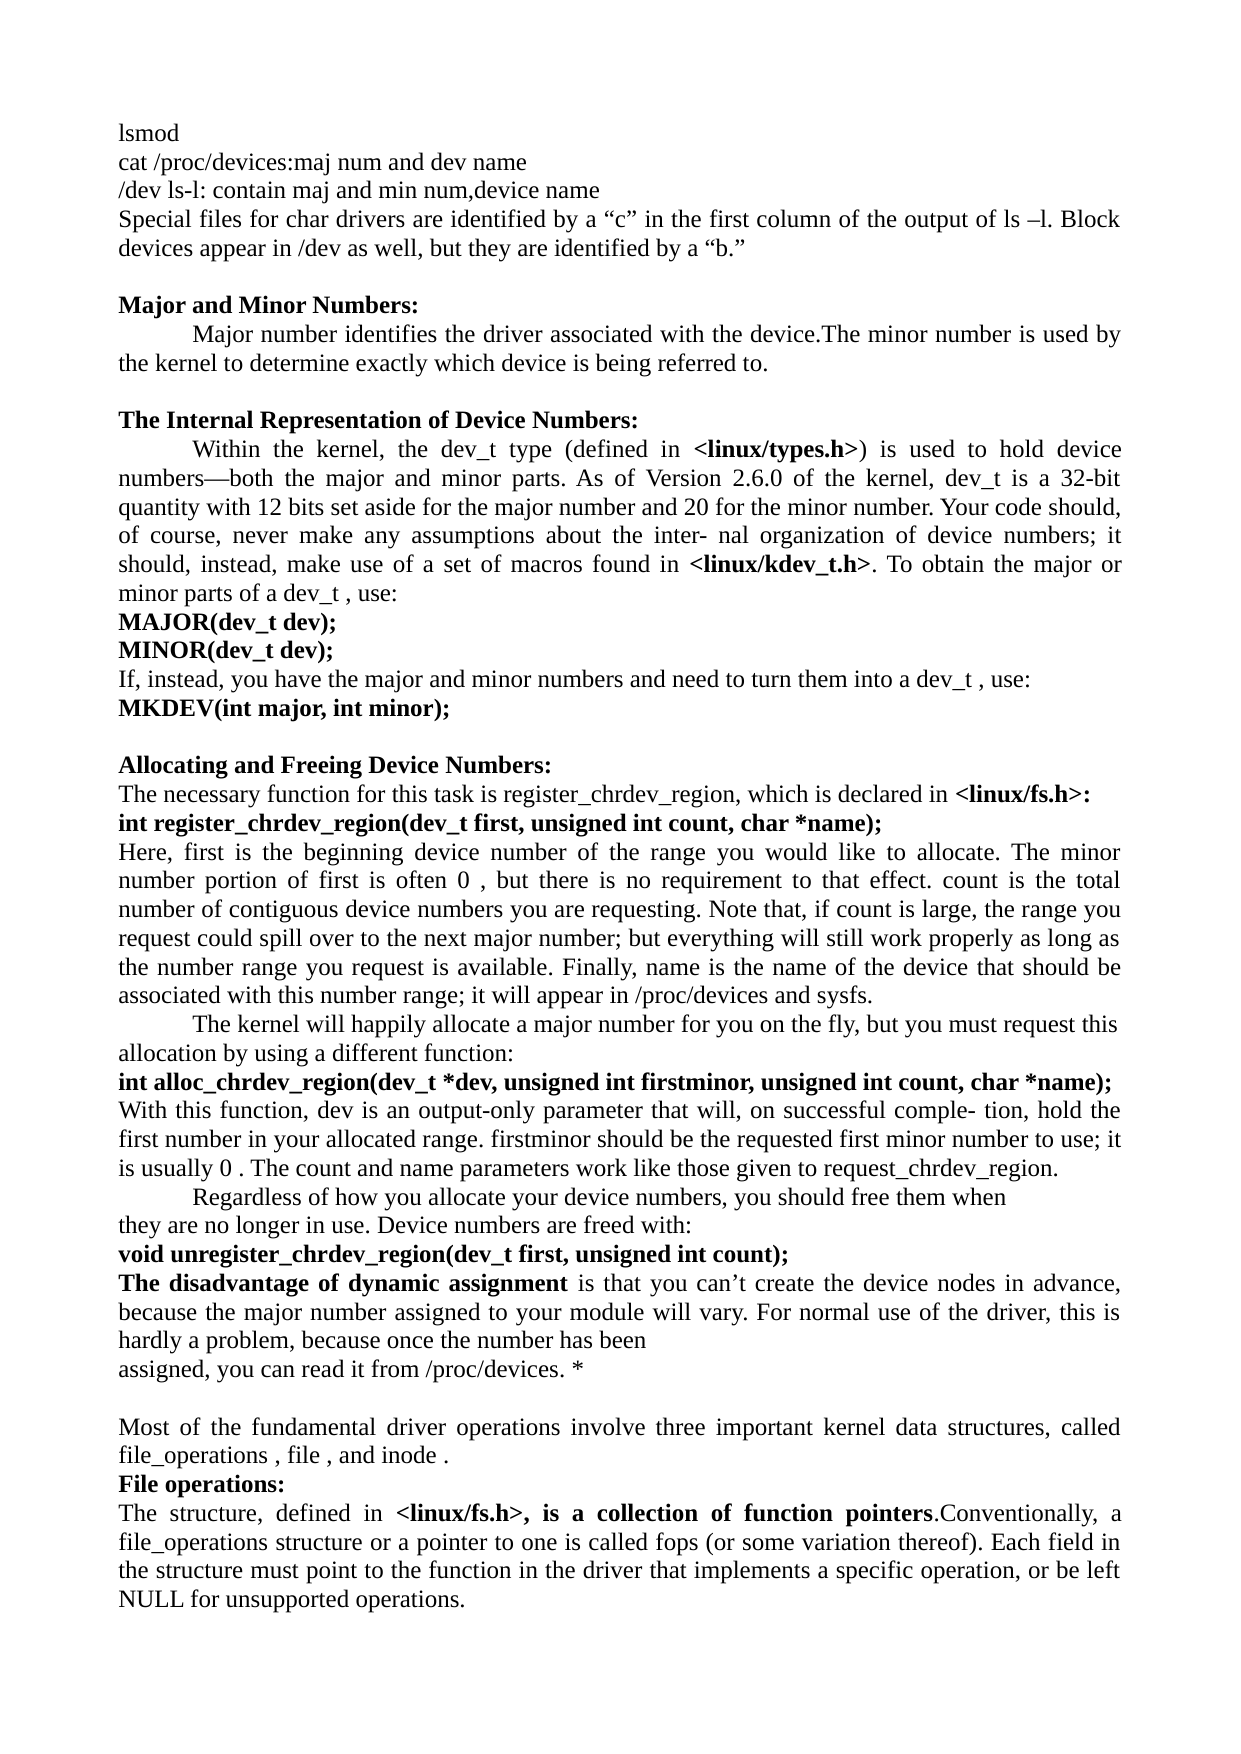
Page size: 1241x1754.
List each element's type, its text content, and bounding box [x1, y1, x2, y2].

text MAJOR(dev_t dev); [118, 607, 1122, 636]
text int register_chrdev_region(dev_t first, unsigned int count, char *name); [118, 808, 1122, 837]
text The kernel will happily allocate a major number for you on the fly, but you must request this [118, 1009, 1122, 1038]
text allocation by using a different function: [118, 1038, 1122, 1067]
text int alloc_chrdev_region(dev_t *dev, unsigned int firstminor, unsigned int count, char *name); [118, 1067, 1122, 1096]
text The disadvantage of dynamic assignment is that you can’t create the device nodes in advance, because the major number assigned to your module will vary. For normal use of the driver, this is hardly a problem, because once the number has been [118, 1268, 1122, 1354]
text they are no longer in use. Device numbers are freed with: [118, 1211, 1122, 1239]
text Major and Minor Numbers: [118, 291, 1122, 319]
text The structure, defined in <linux/fs.h>, is a collection of function pointers.Conventionally, a file_operations structure or a pointer to one is called fops (or some variation thereof). Each field in the structure must point to the function in the driver that implements a specific operation, or be left NULL for unsupported operations. [118, 1498, 1122, 1613]
text /dev ls-l: contain maj and min num,device name [118, 176, 1122, 204]
text MINOR(dev_t dev); [118, 636, 1122, 664]
text Regardless of how you allocate your device numbers, you should free them when [118, 1182, 1122, 1211]
text Most of the fundamental driver operations involve three important kernel data structures, called file_operations , file , and inode . [118, 1412, 1122, 1469]
text Here, first is the beginning device number of the range you would like to allocate. The minor number portion of first is often 0 , but there is no requirement to that effect. count is the total number of contiguous device numbers you are requesting. Note that, if count is large, the range you request could spill over to the next major number; but everything will still work properly as long as the number range you request is available. Finally, name is the name of the device that should be associated with this number range; it will appear in /proc/devices and sysfs. [118, 837, 1122, 1009]
text With this function, dev is an output-only parameter that will, on successful comple- tion, hold the first number in your allocated range. firstminor should be the requested first minor number to use; it is usually 0 . The count and name parameters work like those given to request_chrdev_region. [118, 1096, 1122, 1182]
text If, instead, you have the major and minor numbers and need to turn them into a dev_t , use: [118, 664, 1122, 693]
text Allocating and Freeing Device Numbers: [118, 751, 1122, 779]
text void unregister_chrdev_region(dev_t first, unsigned int count); [118, 1239, 1122, 1268]
text Within the kernel, the dev_t type (defined in <linux/types.h>) is used to hold device numbers—both the major and minor parts. As of Version 2.6.0 of the kernel, dev_t is a 32-bit quantity with 12 bits set aside for the major number and 20 for the minor number. Your code should, of course, never make any assumptions about the inter- nal organization of device numbers; it should, instead, make use of a set of macros found in <linux/kdev_t.h>. To obtain the major or minor parts of a dev_t , use: [118, 434, 1122, 607]
text MKDEV(int major, int minor); [118, 693, 1122, 722]
text File operations: [118, 1469, 1122, 1498]
text lsmod [118, 118, 1122, 147]
text assigned, you can read it from /proc/devices. * [118, 1354, 1122, 1383]
text cat /proc/devices:maj num and dev name [118, 147, 1122, 176]
text The Internal Representation of Device Numbers: [118, 406, 1122, 434]
text Special files for char drivers are identified by a “c” in the first column of the output of ls –l. Block devices appear in /dev as well, but they are identified by a “b.” [118, 204, 1122, 262]
text Major number identifies the driver associated with the device.The minor number is used by the kernel to determine exactly which device is being referred to. [118, 319, 1122, 377]
text The necessary function for this task is register_chrdev_region, which is declared in <linux/fs.h>: [118, 779, 1122, 808]
